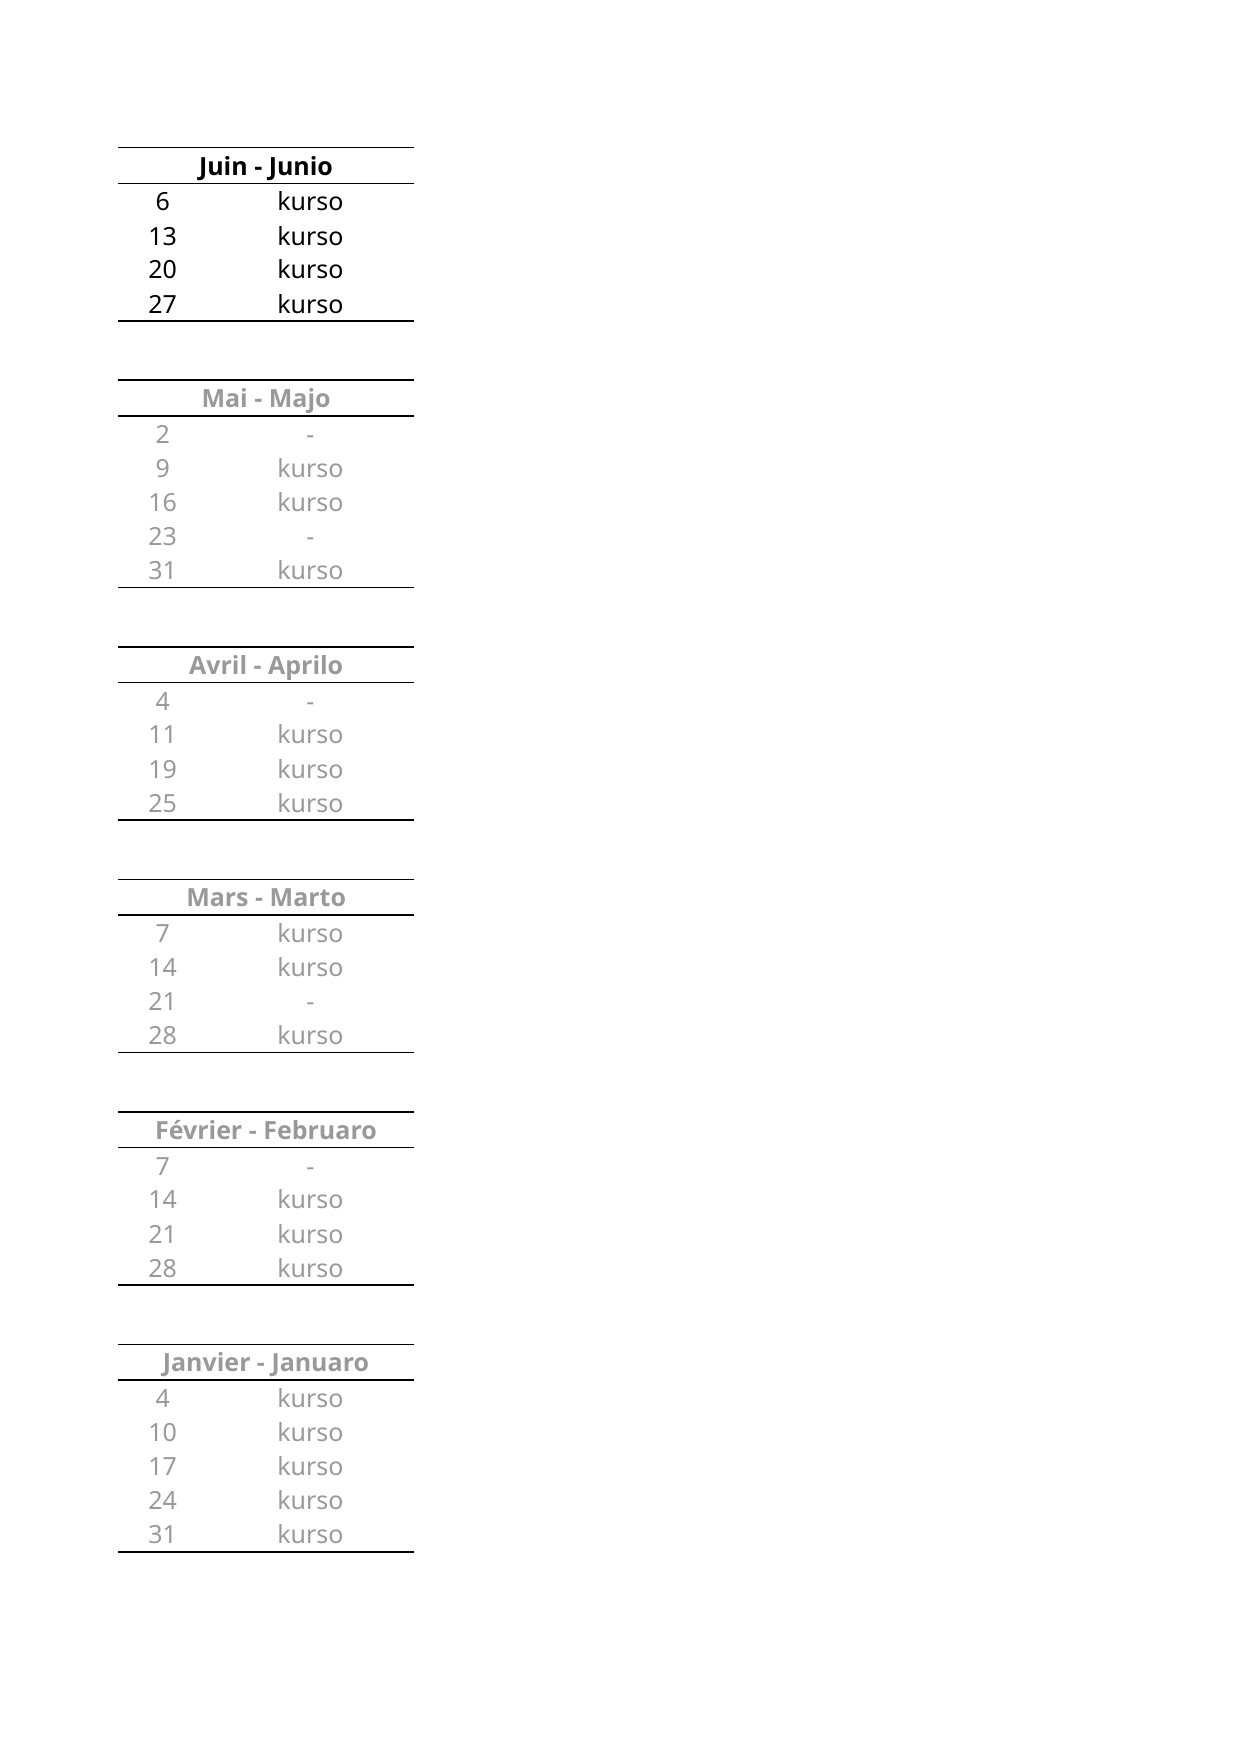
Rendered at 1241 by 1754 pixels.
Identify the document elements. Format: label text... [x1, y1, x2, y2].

table_cell 10 [118, 1415, 207, 1449]
table_header Avril - Aprilo [118, 648, 414, 682]
table_cell 2 [118, 417, 207, 451]
table_cell kurso [207, 916, 414, 950]
table_cell kurso [207, 184, 414, 218]
table_cell kurso [207, 1483, 414, 1517]
table_cell - [207, 417, 414, 451]
table_header Février - Februaro [118, 1113, 414, 1147]
table_cell 7 [118, 1148, 207, 1182]
table_cell 31 [118, 553, 207, 587]
table_cell 11 [118, 717, 207, 751]
table_cell kurso [207, 785, 414, 819]
table_cell 27 [118, 286, 207, 320]
table_cell 19 [118, 751, 207, 785]
table_cell kurso [207, 553, 414, 587]
table_cell kurso [207, 1250, 414, 1284]
table_cell 6 [118, 184, 207, 218]
table_cell 14 [118, 1182, 207, 1216]
table_cell 23 [118, 519, 207, 553]
table_cell kurso [207, 1517, 414, 1551]
table_cell kurso [207, 1018, 414, 1052]
table_cell kurso [207, 717, 414, 751]
table_cell 17 [118, 1449, 207, 1483]
table_cell - [207, 519, 414, 553]
table_header Janvier - Januaro [118, 1345, 414, 1379]
table_cell 9 [118, 451, 207, 485]
table_cell 21 [118, 984, 207, 1018]
table_cell - [207, 1148, 414, 1182]
table_cell 31 [118, 1517, 207, 1551]
table_cell kurso [207, 1216, 414, 1250]
table_cell 16 [118, 485, 207, 519]
table_cell kurso [207, 252, 414, 286]
table_cell 21 [118, 1216, 207, 1250]
table_cell 4 [118, 1381, 207, 1415]
table_cell 7 [118, 916, 207, 950]
table_cell kurso [207, 451, 414, 485]
table_cell kurso [207, 1415, 414, 1449]
table_header Mai - Majo [118, 381, 414, 415]
table_cell 24 [118, 1483, 207, 1517]
table_cell 25 [118, 785, 207, 819]
table_cell - [207, 683, 414, 717]
table_cell 4 [118, 683, 207, 717]
table_header Mars - Marto [118, 880, 414, 914]
table_cell kurso [207, 1449, 414, 1483]
table_cell 28 [118, 1250, 207, 1284]
table_cell 20 [118, 252, 207, 286]
table_cell kurso [207, 218, 414, 252]
table_cell 14 [118, 950, 207, 984]
table_cell kurso [207, 950, 414, 984]
table_cell kurso [207, 1182, 414, 1216]
table_cell kurso [207, 1381, 414, 1415]
table_header Juin - Junio [118, 148, 414, 182]
table_cell kurso [207, 751, 414, 785]
table_cell kurso [207, 485, 414, 519]
table_cell kurso [207, 286, 414, 320]
table_cell 13 [118, 218, 207, 252]
table_cell 28 [118, 1018, 207, 1052]
table_cell - [207, 984, 414, 1018]
